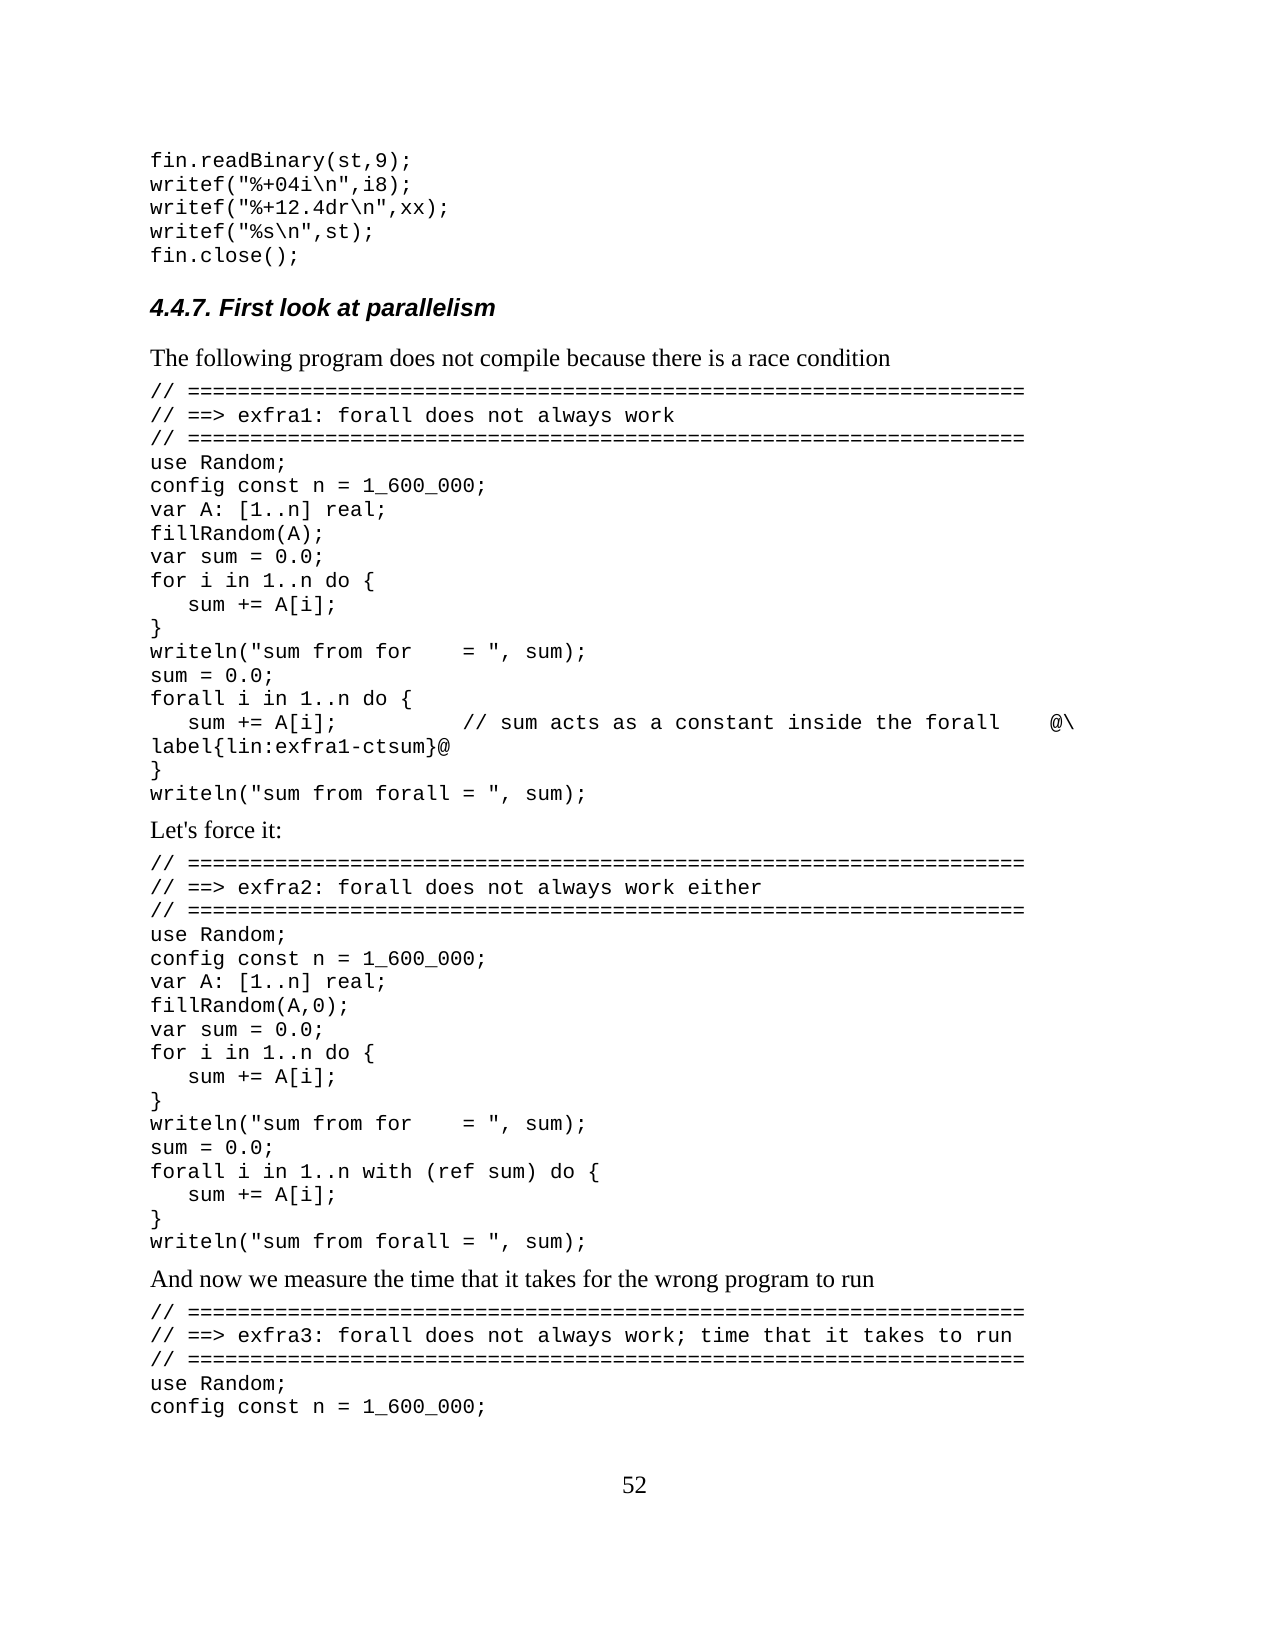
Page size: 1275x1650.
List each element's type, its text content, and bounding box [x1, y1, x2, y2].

text fin.close(); [150, 244, 1125, 268]
text for i in 1..n do { [150, 1042, 1125, 1066]
text writef("%+04i\n",i8); [150, 174, 1125, 197]
text // =================================================================== [150, 381, 1125, 404]
text writeln("sum from for = ", sum); [150, 641, 1125, 665]
text } [150, 1208, 1125, 1232]
text sum += A[i]; [150, 1184, 1125, 1208]
text forall i in 1..n with (ref sum) do { [150, 1161, 1125, 1184]
text // ==> exfra3: forall does not always work; time that it takes to run [150, 1326, 1125, 1349]
text sum += A[i]; // sum acts as a constant inside the forall @\label{lin:exfra1-ctsum}@ [150, 712, 1125, 759]
text fillRandom(A,0); [150, 995, 1125, 1019]
text var A: [1..n] real; [150, 499, 1125, 523]
text // ==> exfra2: forall does not always work either [150, 877, 1125, 901]
text writef("%+12.4dr\n",xx); [150, 197, 1125, 221]
text fin.readBinary(st,9); [150, 150, 1125, 174]
text writeln("sum from forall = ", sum); [150, 783, 1125, 807]
text use Random; [150, 1373, 1125, 1396]
text // =================================================================== [150, 1349, 1125, 1373]
text sum += A[i]; [150, 594, 1125, 617]
text config const n = 1_600_000; [150, 1396, 1125, 1420]
text writef("%s\n",st); [150, 221, 1125, 244]
text // =================================================================== [150, 1302, 1125, 1326]
text // =================================================================== [150, 853, 1125, 877]
text sum = 0.0; [150, 1137, 1125, 1161]
text var A: [1..n] real; [150, 971, 1125, 995]
text sum += A[i]; [150, 1066, 1125, 1090]
text use Random; [150, 924, 1125, 948]
subtitle 4.4.7. First look at parallelism [150, 293, 1125, 322]
text } [150, 617, 1125, 641]
text } [150, 1090, 1125, 1113]
text The following program does not compile because there is a race condition [150, 343, 1125, 372]
text } [150, 759, 1125, 783]
text var sum = 0.0; [150, 546, 1125, 570]
text writeln("sum from forall = ", sum); [150, 1232, 1125, 1255]
text Let's force it: [150, 816, 1125, 844]
text use Random; [150, 452, 1125, 476]
text writeln("sum from for = ", sum); [150, 1113, 1125, 1137]
text var sum = 0.0; [150, 1019, 1125, 1042]
text forall i in 1..n do { [150, 688, 1125, 712]
text And now we measure the time that it takes for the wrong program to run [150, 1264, 1125, 1293]
text config const n = 1_600_000; [150, 476, 1125, 499]
text // =================================================================== [150, 428, 1125, 452]
text // =================================================================== [150, 901, 1125, 924]
text sum = 0.0; [150, 665, 1125, 688]
text config const n = 1_600_000; [150, 948, 1125, 971]
text for i in 1..n do { [150, 570, 1125, 594]
text // ==> exfra1: forall does not always work [150, 404, 1125, 428]
text fillRandom(A); [150, 523, 1125, 546]
